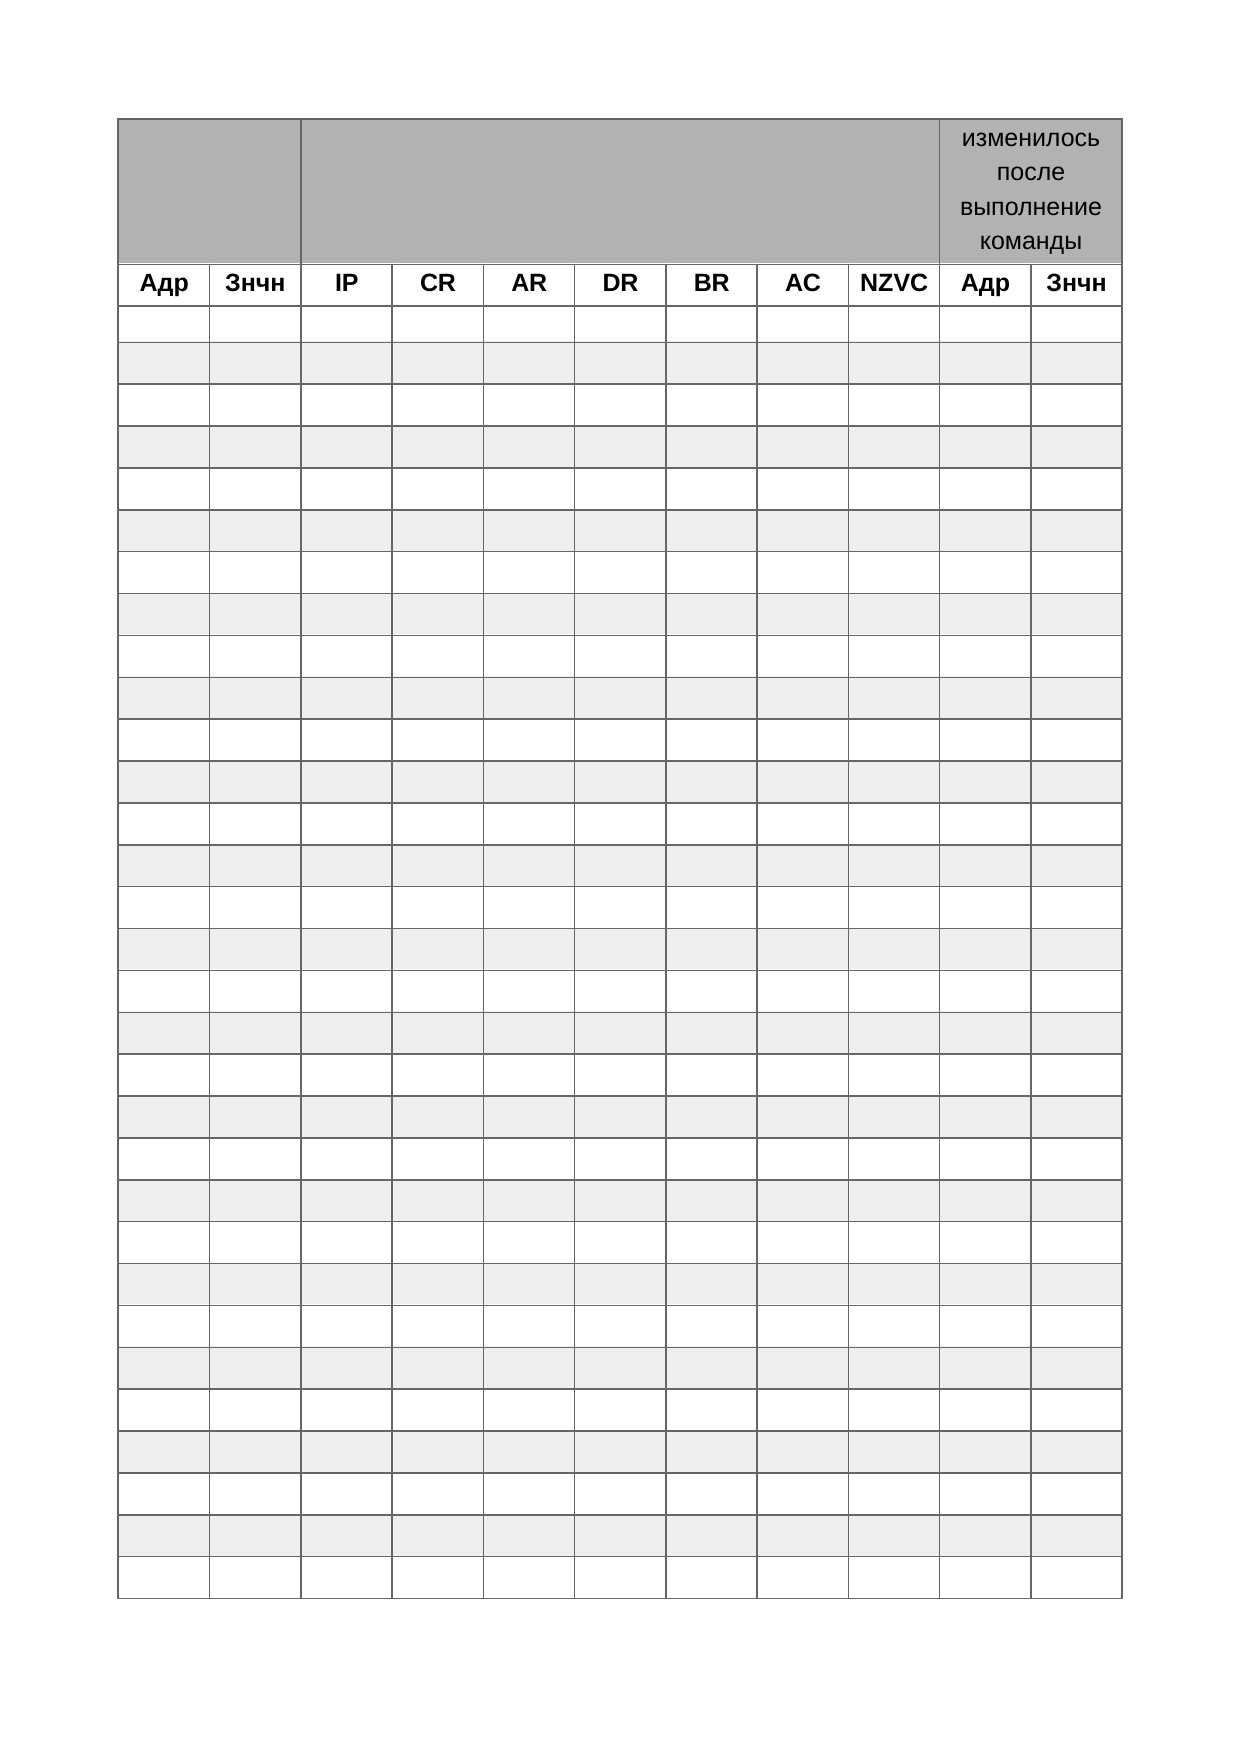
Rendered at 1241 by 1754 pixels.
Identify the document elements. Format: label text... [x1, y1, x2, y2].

table_cell [940, 552, 1030, 593]
table_cell [575, 1097, 665, 1137]
table_cell [667, 1432, 756, 1472]
table_cell [119, 1097, 209, 1137]
table_cell [849, 846, 939, 886]
table_cell [758, 971, 848, 1011]
table_cell [758, 1474, 848, 1514]
table_cell [940, 1432, 1030, 1472]
table_cell [575, 762, 665, 802]
table_cell [393, 636, 483, 676]
table_cell [393, 887, 483, 928]
table_cell [667, 720, 756, 760]
table_cell [575, 1139, 665, 1179]
table_cell [393, 720, 483, 760]
table_cell [484, 1097, 574, 1137]
table_header [119, 120, 300, 263]
table_cell [393, 511, 483, 551]
table_cell [667, 1516, 756, 1556]
table_cell [575, 1013, 665, 1053]
table_cell [302, 636, 391, 676]
table_cell [1032, 307, 1121, 341]
table_cell [1032, 385, 1121, 425]
table_cell [1032, 469, 1121, 509]
table_cell AC [758, 265, 848, 305]
table_cell [575, 594, 665, 634]
table_cell [1032, 762, 1121, 802]
table_cell [575, 552, 665, 593]
table_cell [484, 1557, 574, 1598]
table_cell [484, 678, 574, 718]
table_cell [210, 552, 300, 593]
table_cell [940, 636, 1030, 676]
table_cell [302, 1516, 391, 1556]
table_cell [119, 1306, 209, 1346]
table_cell [210, 1474, 300, 1514]
table_cell [758, 1557, 848, 1598]
table_cell [302, 929, 391, 969]
table_cell [575, 804, 665, 844]
table_cell [940, 1222, 1030, 1263]
table_cell [849, 1390, 939, 1430]
table_cell [940, 1516, 1030, 1556]
table_cell [849, 343, 939, 383]
table_cell [575, 887, 665, 928]
table_cell [210, 1390, 300, 1430]
table_cell [849, 678, 939, 718]
table_cell [758, 636, 848, 676]
table_cell [302, 1432, 391, 1472]
table_cell [667, 1222, 756, 1263]
table_cell [849, 1306, 939, 1346]
table_cell [302, 594, 391, 634]
table_cell [119, 594, 209, 634]
table_cell [667, 636, 756, 676]
table_cell [575, 1390, 665, 1430]
table_cell [849, 1055, 939, 1095]
table_cell [119, 971, 209, 1011]
table_cell [119, 887, 209, 928]
table_cell [940, 929, 1030, 969]
table_cell [210, 1348, 300, 1388]
table_cell [119, 552, 209, 593]
table_cell [849, 1139, 939, 1179]
table_cell [1032, 427, 1121, 467]
table_cell [1032, 1055, 1121, 1095]
table_cell [210, 427, 300, 467]
table_cell Знчн [1032, 265, 1121, 305]
table_cell [1032, 594, 1121, 634]
table_cell [940, 511, 1030, 551]
table_cell [393, 678, 483, 718]
table_cell [575, 427, 665, 467]
table_cell [210, 804, 300, 844]
table_cell [575, 1306, 665, 1346]
table_cell [393, 1516, 483, 1556]
table_cell [210, 1222, 300, 1263]
table_cell [667, 1474, 756, 1514]
table_cell [940, 469, 1030, 509]
table_cell [940, 594, 1030, 634]
table_cell [575, 1181, 665, 1221]
table_cell [210, 762, 300, 802]
table_cell [940, 804, 1030, 844]
table_cell [393, 307, 483, 341]
table_cell [667, 887, 756, 928]
table_cell [302, 1390, 391, 1430]
table_cell [484, 804, 574, 844]
table_cell [210, 1264, 300, 1304]
table_cell [667, 678, 756, 718]
table_cell [849, 385, 939, 425]
table_cell [302, 511, 391, 551]
table_cell [758, 1013, 848, 1053]
table_cell [484, 1013, 574, 1053]
table_cell [119, 1013, 209, 1053]
table_cell [393, 1474, 483, 1514]
table_cell [119, 846, 209, 886]
table_cell [302, 1097, 391, 1137]
table_cell [758, 1139, 848, 1179]
table_cell [758, 1055, 848, 1095]
table_header изменилось после выполнение команды [940, 120, 1121, 263]
table_cell AR [484, 265, 574, 305]
table_cell [849, 1557, 939, 1598]
table_cell [849, 804, 939, 844]
table_cell [849, 636, 939, 676]
table_cell [849, 1432, 939, 1472]
table_cell [940, 307, 1030, 341]
table_cell [302, 427, 391, 467]
table_cell [1032, 1097, 1121, 1137]
table_cell [393, 427, 483, 467]
table_cell [758, 1516, 848, 1556]
table_cell [667, 971, 756, 1011]
table_cell [393, 385, 483, 425]
table_cell [119, 636, 209, 676]
table_cell [393, 804, 483, 844]
table_cell [393, 1264, 483, 1304]
table_cell [758, 1390, 848, 1430]
table_cell [393, 1055, 483, 1095]
table_cell [758, 762, 848, 802]
table_cell [575, 511, 665, 551]
table_cell [1032, 720, 1121, 760]
table_cell [940, 427, 1030, 467]
table_cell [849, 1097, 939, 1137]
table_cell [940, 1390, 1030, 1430]
table_cell [1032, 1474, 1121, 1514]
table_cell [210, 678, 300, 718]
table_cell [667, 929, 756, 969]
table_cell [210, 1013, 300, 1053]
table_cell [940, 1055, 1030, 1095]
table_cell [667, 511, 756, 551]
table_cell [302, 1557, 391, 1598]
table_cell [849, 511, 939, 551]
table_cell [484, 887, 574, 928]
table_cell [940, 846, 1030, 886]
table_cell Знчн [210, 265, 300, 305]
table_cell [302, 1306, 391, 1346]
table_cell [575, 1516, 665, 1556]
table_cell [849, 469, 939, 509]
table_cell [849, 307, 939, 341]
table_cell Адр [119, 265, 209, 305]
table_cell [119, 427, 209, 467]
table_cell [119, 511, 209, 551]
table_cell [393, 1390, 483, 1430]
table_cell [393, 469, 483, 509]
table_cell [484, 1516, 574, 1556]
table_cell [940, 1557, 1030, 1598]
table_cell [119, 1055, 209, 1095]
table_cell [210, 971, 300, 1011]
table_cell [484, 846, 574, 886]
table_cell [393, 846, 483, 886]
table_cell [210, 1055, 300, 1095]
table_cell [119, 469, 209, 509]
table_cell [1032, 1264, 1121, 1304]
table_cell [484, 427, 574, 467]
table_cell [119, 1390, 209, 1430]
table_cell [393, 1306, 483, 1346]
table_cell [119, 1139, 209, 1179]
table_cell [575, 307, 665, 341]
table_cell [302, 971, 391, 1011]
table_cell [393, 552, 483, 593]
table_cell [119, 343, 209, 383]
table_cell [210, 594, 300, 634]
table_cell [302, 385, 391, 425]
table_cell [393, 1013, 483, 1053]
table_cell [302, 846, 391, 886]
table_cell IP [302, 265, 391, 305]
table_cell [119, 1557, 209, 1598]
table_cell [302, 343, 391, 383]
table_cell [1032, 552, 1121, 593]
table_cell [667, 1013, 756, 1053]
table_cell [1032, 971, 1121, 1011]
table_cell [1032, 678, 1121, 718]
table_cell [758, 720, 848, 760]
table_cell [393, 1432, 483, 1472]
table_cell [1032, 929, 1121, 969]
table_cell [393, 1222, 483, 1263]
table_cell [667, 804, 756, 844]
table_cell BR [667, 265, 756, 305]
table_cell [940, 1306, 1030, 1346]
table_cell [484, 307, 574, 341]
table_cell [484, 1306, 574, 1346]
table_cell [758, 1348, 848, 1388]
table_cell [849, 1264, 939, 1304]
table_cell [849, 971, 939, 1011]
table_cell [667, 385, 756, 425]
table_cell [849, 1474, 939, 1514]
table_cell [119, 1181, 209, 1221]
table_cell [575, 929, 665, 969]
table_cell [210, 929, 300, 969]
table_cell [849, 1348, 939, 1388]
table_cell [484, 552, 574, 593]
table_cell [575, 343, 665, 383]
table_cell [302, 469, 391, 509]
table_cell [758, 804, 848, 844]
table_cell [575, 1222, 665, 1263]
table_cell [484, 1055, 574, 1095]
table_cell [302, 1264, 391, 1304]
table_cell [119, 1432, 209, 1472]
table_cell [849, 594, 939, 634]
table_cell [758, 1222, 848, 1263]
table_cell [484, 343, 574, 383]
table_cell [758, 343, 848, 383]
table_cell [302, 552, 391, 593]
table_cell [667, 846, 756, 886]
table_cell [210, 511, 300, 551]
table_cell [484, 511, 574, 551]
table_cell [1032, 887, 1121, 928]
table_cell [393, 343, 483, 383]
table_cell [484, 1390, 574, 1430]
table_cell [484, 1264, 574, 1304]
table_cell [210, 846, 300, 886]
table_cell [393, 929, 483, 969]
table_cell [667, 1348, 756, 1388]
table_cell [940, 343, 1030, 383]
table_cell [849, 1222, 939, 1263]
table_cell [667, 1264, 756, 1304]
table_cell [940, 1181, 1030, 1221]
table_cell [210, 1139, 300, 1179]
table_cell [667, 1097, 756, 1137]
table_cell [575, 636, 665, 676]
table_cell [484, 594, 574, 634]
table_cell [302, 1055, 391, 1095]
table_cell [484, 762, 574, 802]
table_cell [210, 636, 300, 676]
table_cell [119, 1516, 209, 1556]
table_cell [484, 1181, 574, 1221]
table_cell [119, 1474, 209, 1514]
table_cell [940, 1013, 1030, 1053]
table_cell [849, 1516, 939, 1556]
table_cell CR [393, 265, 483, 305]
table_cell [575, 846, 665, 886]
table_cell [575, 1474, 665, 1514]
table_cell [575, 971, 665, 1011]
table_cell [210, 1432, 300, 1472]
table_cell [119, 720, 209, 760]
table_cell [758, 511, 848, 551]
table_cell [302, 720, 391, 760]
table_cell [1032, 1557, 1121, 1598]
table_cell [302, 1222, 391, 1263]
table_cell [667, 552, 756, 593]
table_cell DR [575, 265, 665, 305]
table_cell [849, 1181, 939, 1221]
table_cell [667, 1557, 756, 1598]
table_cell [210, 469, 300, 509]
table_cell [1032, 804, 1121, 844]
table_cell [484, 929, 574, 969]
table_cell [940, 678, 1030, 718]
table_cell [484, 385, 574, 425]
table_cell [302, 1474, 391, 1514]
table_cell [119, 762, 209, 802]
table_cell [667, 1306, 756, 1346]
table_cell [302, 887, 391, 928]
table_cell [849, 887, 939, 928]
table_cell [302, 762, 391, 802]
table_cell [302, 307, 391, 341]
table_cell [940, 762, 1030, 802]
table_cell [484, 1222, 574, 1263]
table_header [302, 120, 939, 263]
table_cell [667, 594, 756, 634]
table_cell [575, 720, 665, 760]
table_cell [119, 804, 209, 844]
table_cell [302, 804, 391, 844]
table_cell [393, 1097, 483, 1137]
table_cell [1032, 1432, 1121, 1472]
table_cell [1032, 1348, 1121, 1388]
table_cell [940, 971, 1030, 1011]
table_cell [575, 1348, 665, 1388]
table_cell [575, 1557, 665, 1598]
table_cell [302, 678, 391, 718]
table_cell [1032, 511, 1121, 551]
table_cell [849, 1013, 939, 1053]
table_cell Адр [940, 265, 1030, 305]
table_cell [667, 762, 756, 802]
table_cell [667, 1181, 756, 1221]
table_cell [758, 1306, 848, 1346]
table_cell [940, 720, 1030, 760]
table_cell [210, 385, 300, 425]
table_cell [1032, 1139, 1121, 1179]
table_cell [940, 887, 1030, 928]
table_cell [758, 929, 848, 969]
table_cell [1032, 1013, 1121, 1053]
table_cell [210, 307, 300, 341]
table_cell [484, 971, 574, 1011]
table_cell [393, 1557, 483, 1598]
table_cell [667, 469, 756, 509]
table_cell [575, 1432, 665, 1472]
table_cell [758, 385, 848, 425]
table_cell [393, 762, 483, 802]
table_cell [758, 307, 848, 341]
table_cell [393, 971, 483, 1011]
table_cell [119, 929, 209, 969]
table_cell [758, 846, 848, 886]
table_cell [849, 762, 939, 802]
table_cell [210, 343, 300, 383]
table_cell [393, 1181, 483, 1221]
table_cell [758, 594, 848, 634]
table_cell [210, 887, 300, 928]
table_cell [119, 307, 209, 341]
table_cell NZVC [849, 265, 939, 305]
table_cell [484, 636, 574, 676]
table_cell [758, 552, 848, 593]
table_cell [484, 469, 574, 509]
table_cell [484, 720, 574, 760]
table_cell [1032, 1181, 1121, 1221]
table_cell [302, 1139, 391, 1179]
table_cell [484, 1474, 574, 1514]
table_cell [119, 1348, 209, 1388]
table_cell [119, 385, 209, 425]
table_cell [849, 720, 939, 760]
table_cell [1032, 846, 1121, 886]
table_cell [667, 1390, 756, 1430]
table_cell [484, 1432, 574, 1472]
table_cell [484, 1139, 574, 1179]
table_cell [302, 1181, 391, 1221]
table_cell [940, 1139, 1030, 1179]
table_cell [667, 307, 756, 341]
table_cell [940, 1474, 1030, 1514]
table_cell [393, 1139, 483, 1179]
table_cell [1032, 343, 1121, 383]
table_cell [1032, 636, 1121, 676]
table_cell [1032, 1222, 1121, 1263]
table_cell [210, 1306, 300, 1346]
table_cell [758, 887, 848, 928]
table_cell [849, 427, 939, 467]
table_cell [210, 720, 300, 760]
table_cell [210, 1097, 300, 1137]
table_cell [302, 1348, 391, 1388]
table_cell [940, 1097, 1030, 1137]
table_cell [210, 1557, 300, 1598]
table_cell [940, 385, 1030, 425]
table_cell [667, 1139, 756, 1179]
table_cell [758, 1432, 848, 1472]
table_cell [758, 1097, 848, 1137]
table_cell [575, 385, 665, 425]
table_cell [758, 678, 848, 718]
table_cell [210, 1516, 300, 1556]
table_cell [667, 343, 756, 383]
table_cell [575, 1055, 665, 1095]
table_cell [1032, 1306, 1121, 1346]
table_cell [667, 1055, 756, 1095]
table_cell [849, 929, 939, 969]
table_cell [758, 1264, 848, 1304]
table_cell [484, 1348, 574, 1388]
table_cell [119, 678, 209, 718]
table_cell [302, 1013, 391, 1053]
table_cell [575, 1264, 665, 1304]
table_cell [393, 1348, 483, 1388]
table_cell [119, 1264, 209, 1304]
table_cell [393, 594, 483, 634]
table_cell [849, 552, 939, 593]
table_cell [575, 678, 665, 718]
table_cell [210, 1181, 300, 1221]
table_cell [575, 469, 665, 509]
table_cell [667, 427, 756, 467]
table_cell [940, 1264, 1030, 1304]
table_cell [1032, 1390, 1121, 1430]
table_cell [758, 469, 848, 509]
table_cell [119, 1222, 209, 1263]
table_cell [758, 1181, 848, 1221]
table_cell [1032, 1516, 1121, 1556]
table_cell [758, 427, 848, 467]
table_cell [940, 1348, 1030, 1388]
